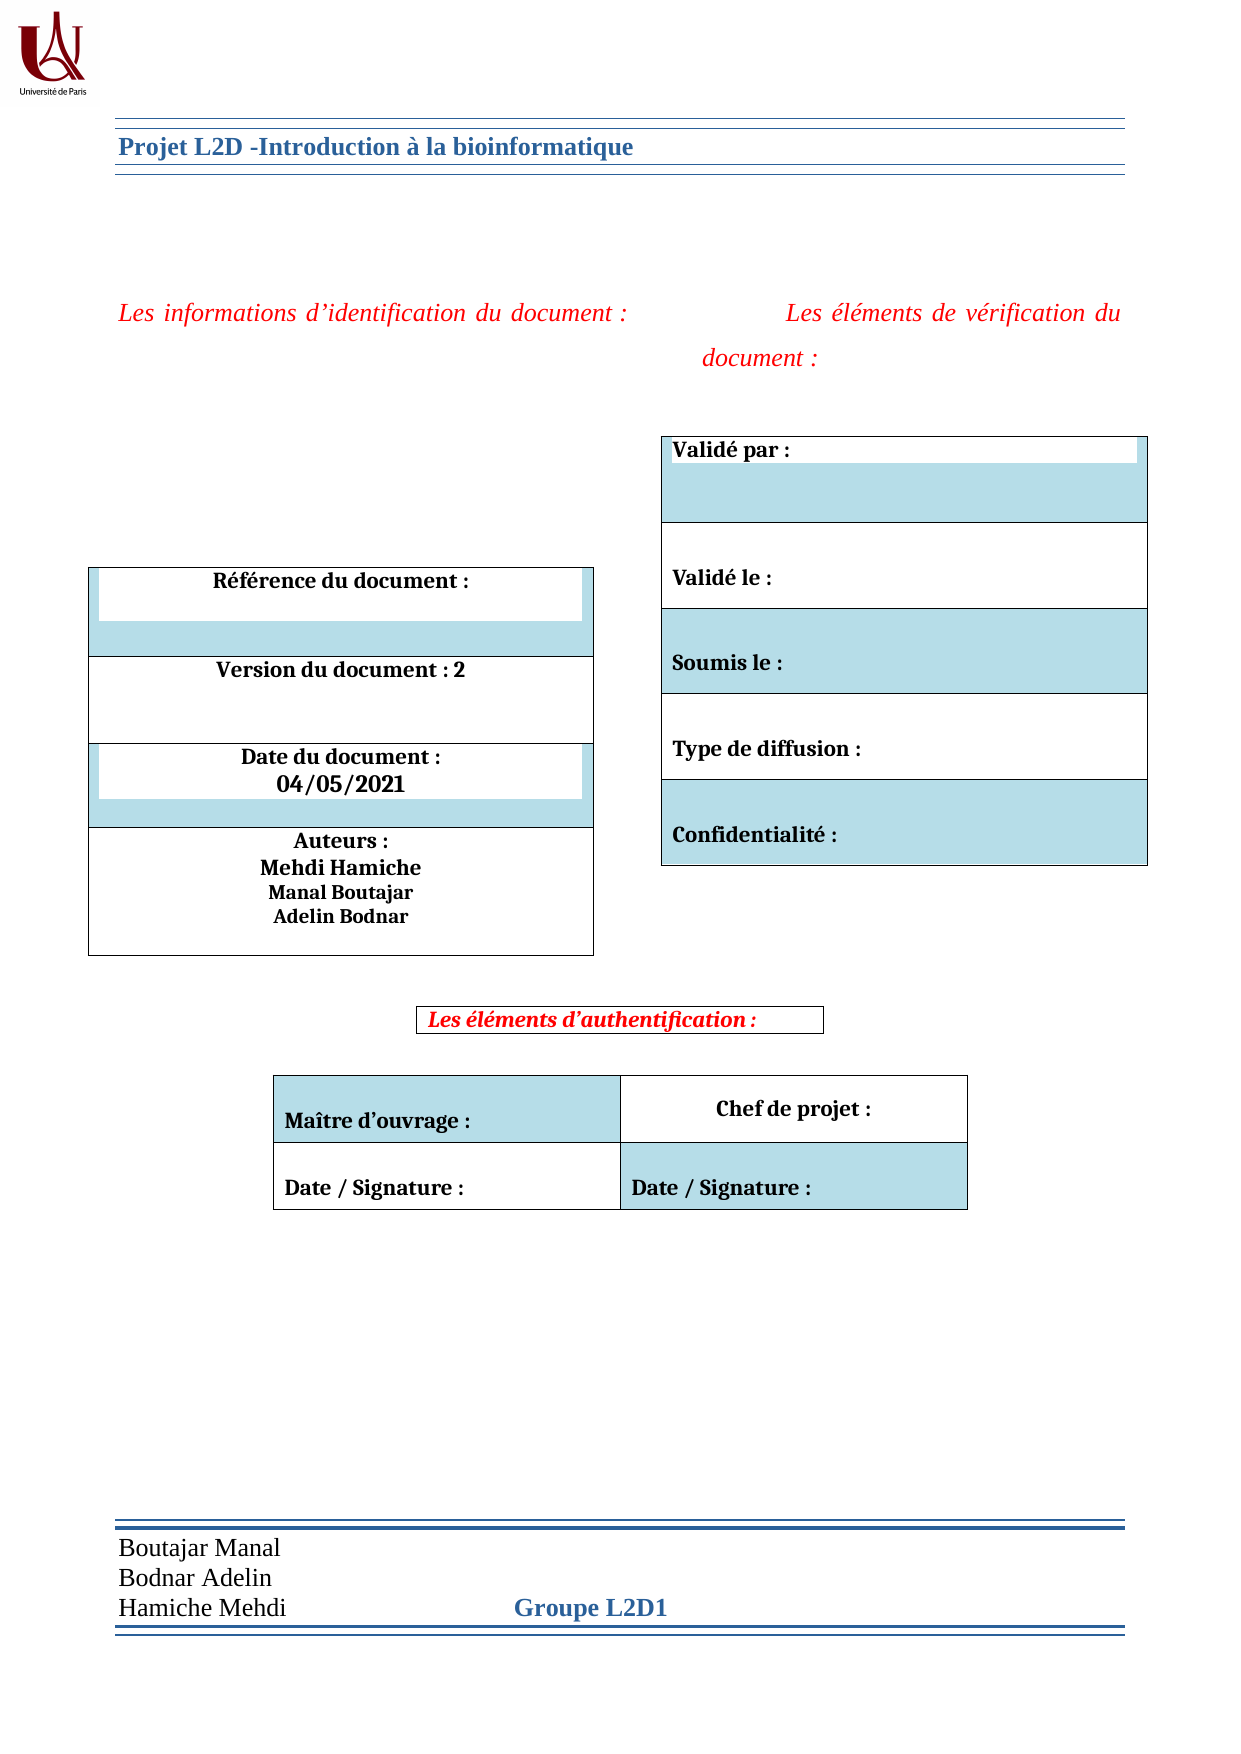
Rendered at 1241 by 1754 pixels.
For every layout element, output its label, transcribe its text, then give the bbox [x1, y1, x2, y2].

table_cell Date du document : 04/05/2021 [89, 744, 593, 827]
table_cell Soumis le : [662, 609, 1147, 693]
table_cell Confidentialité : [662, 780, 1147, 864]
text Les informations d’identification du document : Les éléments de vérification du document : [118, 297, 1122, 372]
table_cell Date / Signature : [274, 1143, 620, 1209]
table_cell Type de diffusion : [662, 694, 1147, 779]
table_cell Validé le : [662, 523, 1147, 607]
table_header Chef de projet : [621, 1076, 967, 1142]
table_header Référence du document : [89, 568, 593, 656]
table_cell Version du document : 2 [89, 657, 593, 742]
table_header Validé par : [662, 437, 1147, 522]
table_cell Date / Signature : [621, 1143, 967, 1209]
table_cell Auteurs : Mehdi Hamiche Manal Boutajar Adelin Bodnar [582, 828, 593, 955]
table_cell Auteurs : Mehdi Hamiche Manal Boutajar Adelin Bodnar [89, 828, 99, 955]
picture [0, 0, 101, 107]
table_header Maître d’ouvrage : [274, 1076, 620, 1142]
